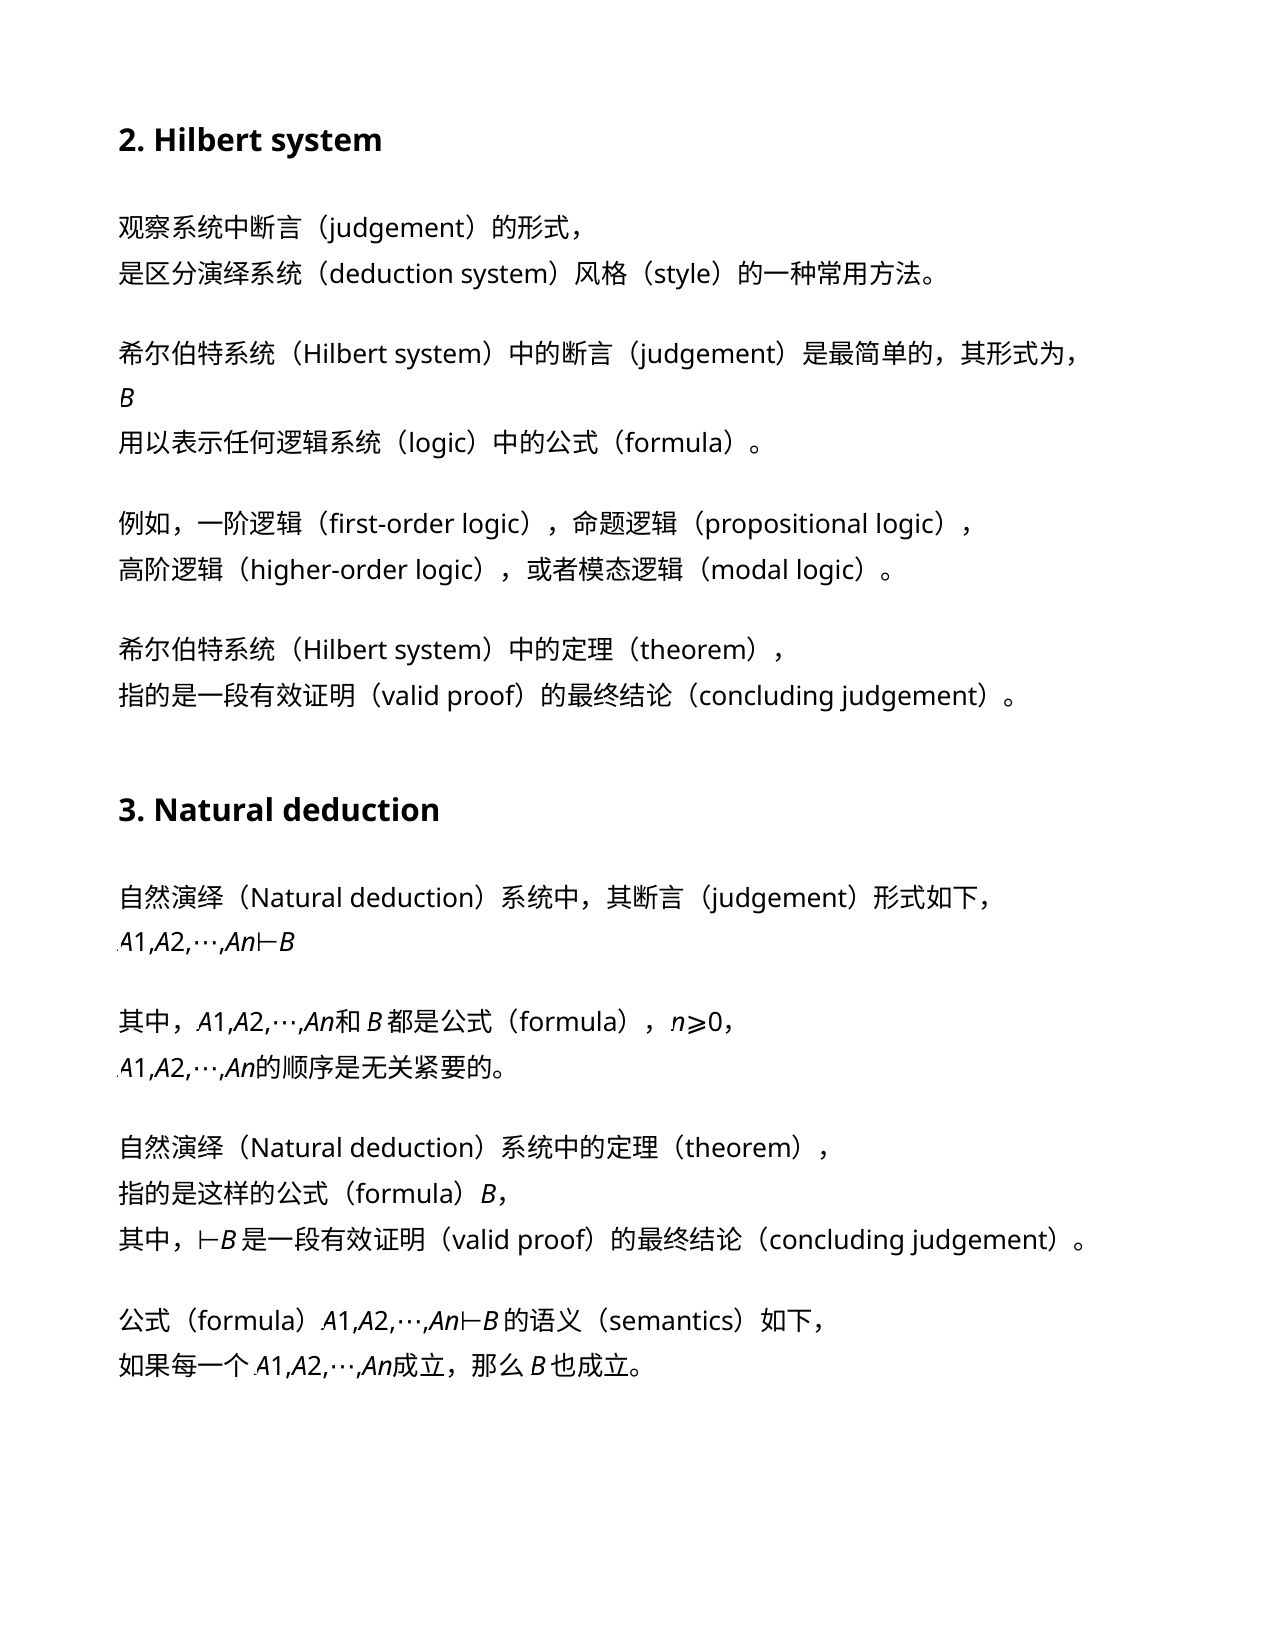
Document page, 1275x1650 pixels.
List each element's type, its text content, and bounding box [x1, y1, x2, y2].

subtitle 2. Hilbert system [118, 118, 1157, 161]
text 其中，A​1​​,A​2​​,⋯,A​n​​和B都是公式（formula），n⩾0， [118, 1001, 1157, 1039]
text 自然演绎（Natural deduction）系统中，其断言（judgement）形式如下， [118, 877, 1157, 915]
text 希尔伯特系统（Hilbert system）中的断言（judgement）是最简单的，其形式为， [118, 333, 1157, 372]
text A​1​​,A​2​​,⋯,A​n​​⊢B [118, 923, 1157, 959]
text A​1​​,A​2​​,⋯,A​n​​的顺序是无关紧要的。 [118, 1047, 1157, 1085]
text 例如，一阶逻辑（first-order logic），命题逻辑（propositional logic）， [118, 503, 1157, 541]
text 是区分演绎系统（deduction system）风格（style）的一种常用方法。 [118, 253, 1157, 291]
text 希尔伯特系统（Hilbert system）中的定理（theorem）， [118, 629, 1157, 667]
text 指的是这样的公式（formula）B， [118, 1173, 1157, 1211]
text B [118, 379, 1157, 415]
text 其中，⊢B是一段有效证明（valid proof）的最终结论（concluding judgement）。 [118, 1219, 1157, 1257]
subtitle 3. Natural deduction [118, 788, 1157, 831]
text 公式（formula）A​1​​,A​2​​,⋯,A​n​​⊢B的语义（semantics）如下， [118, 1299, 1157, 1338]
text 高阶逻辑（higher-order logic），或者模态逻辑（modal logic）。 [118, 549, 1157, 587]
text 观察系统中断言（judgement）的形式， [118, 207, 1157, 245]
text 用以表示任何逻辑系统（logic）中的公式（formula）。 [118, 422, 1157, 461]
text 指的是一段有效证明（valid proof）的最终结论（concluding judgement）。 [118, 675, 1157, 713]
text 自然演绎（Natural deduction）系统中的定理（theorem）， [118, 1127, 1157, 1165]
text 如果每一个A​1​​,A​2​​,⋯,A​n​​成立，那么B也成立。 [118, 1345, 1157, 1383]
